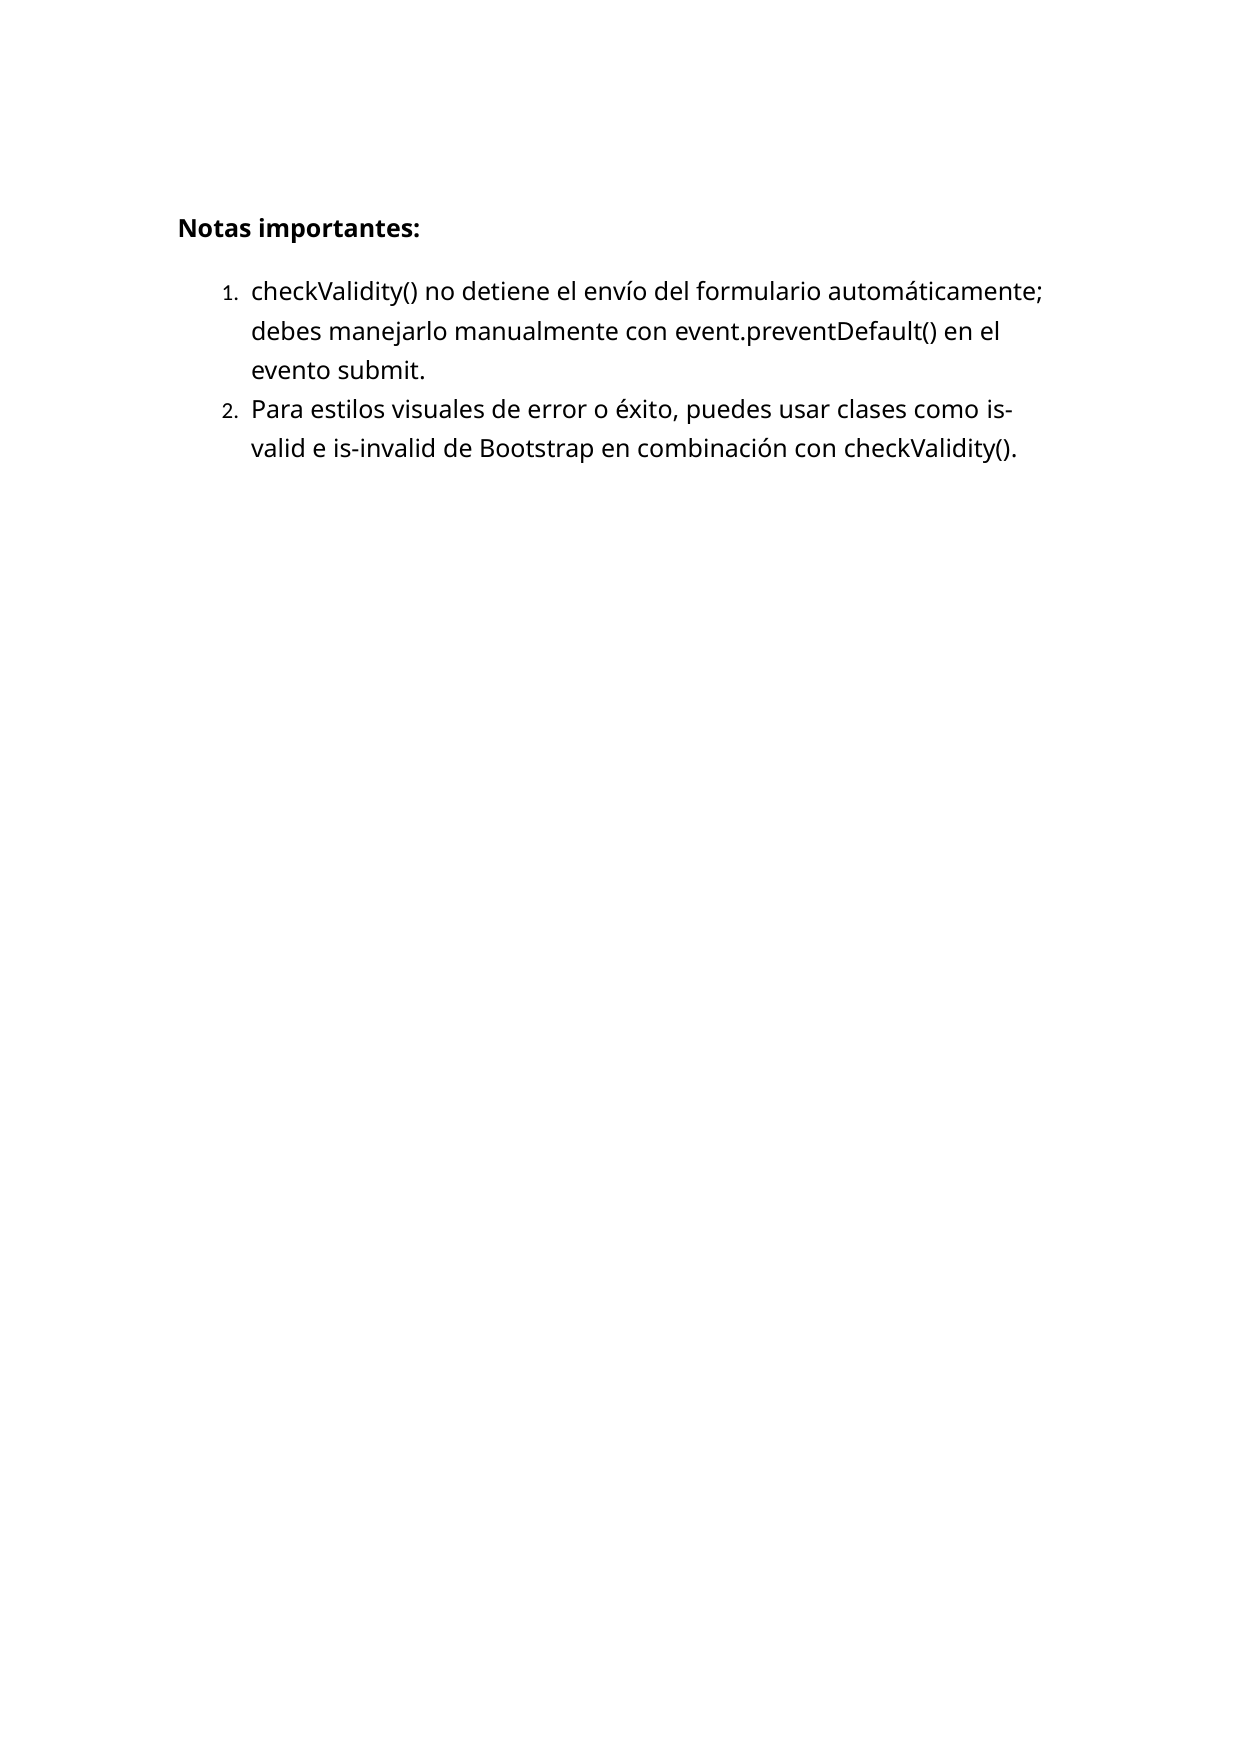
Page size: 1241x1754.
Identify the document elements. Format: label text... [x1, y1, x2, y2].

list checkValidity() no detiene el envío del formulario automáticamente; debes manejarlo manualmente con event.preventDefault() en el evento submit. [221, 274, 1063, 386]
subtitle Notas importantes: [177, 211, 1063, 245]
list Para estilos visuales de error o éxito, puedes usar clases como is-valid e is-invalid de Bootstrap en combinación con checkValidity(). [221, 392, 1063, 465]
